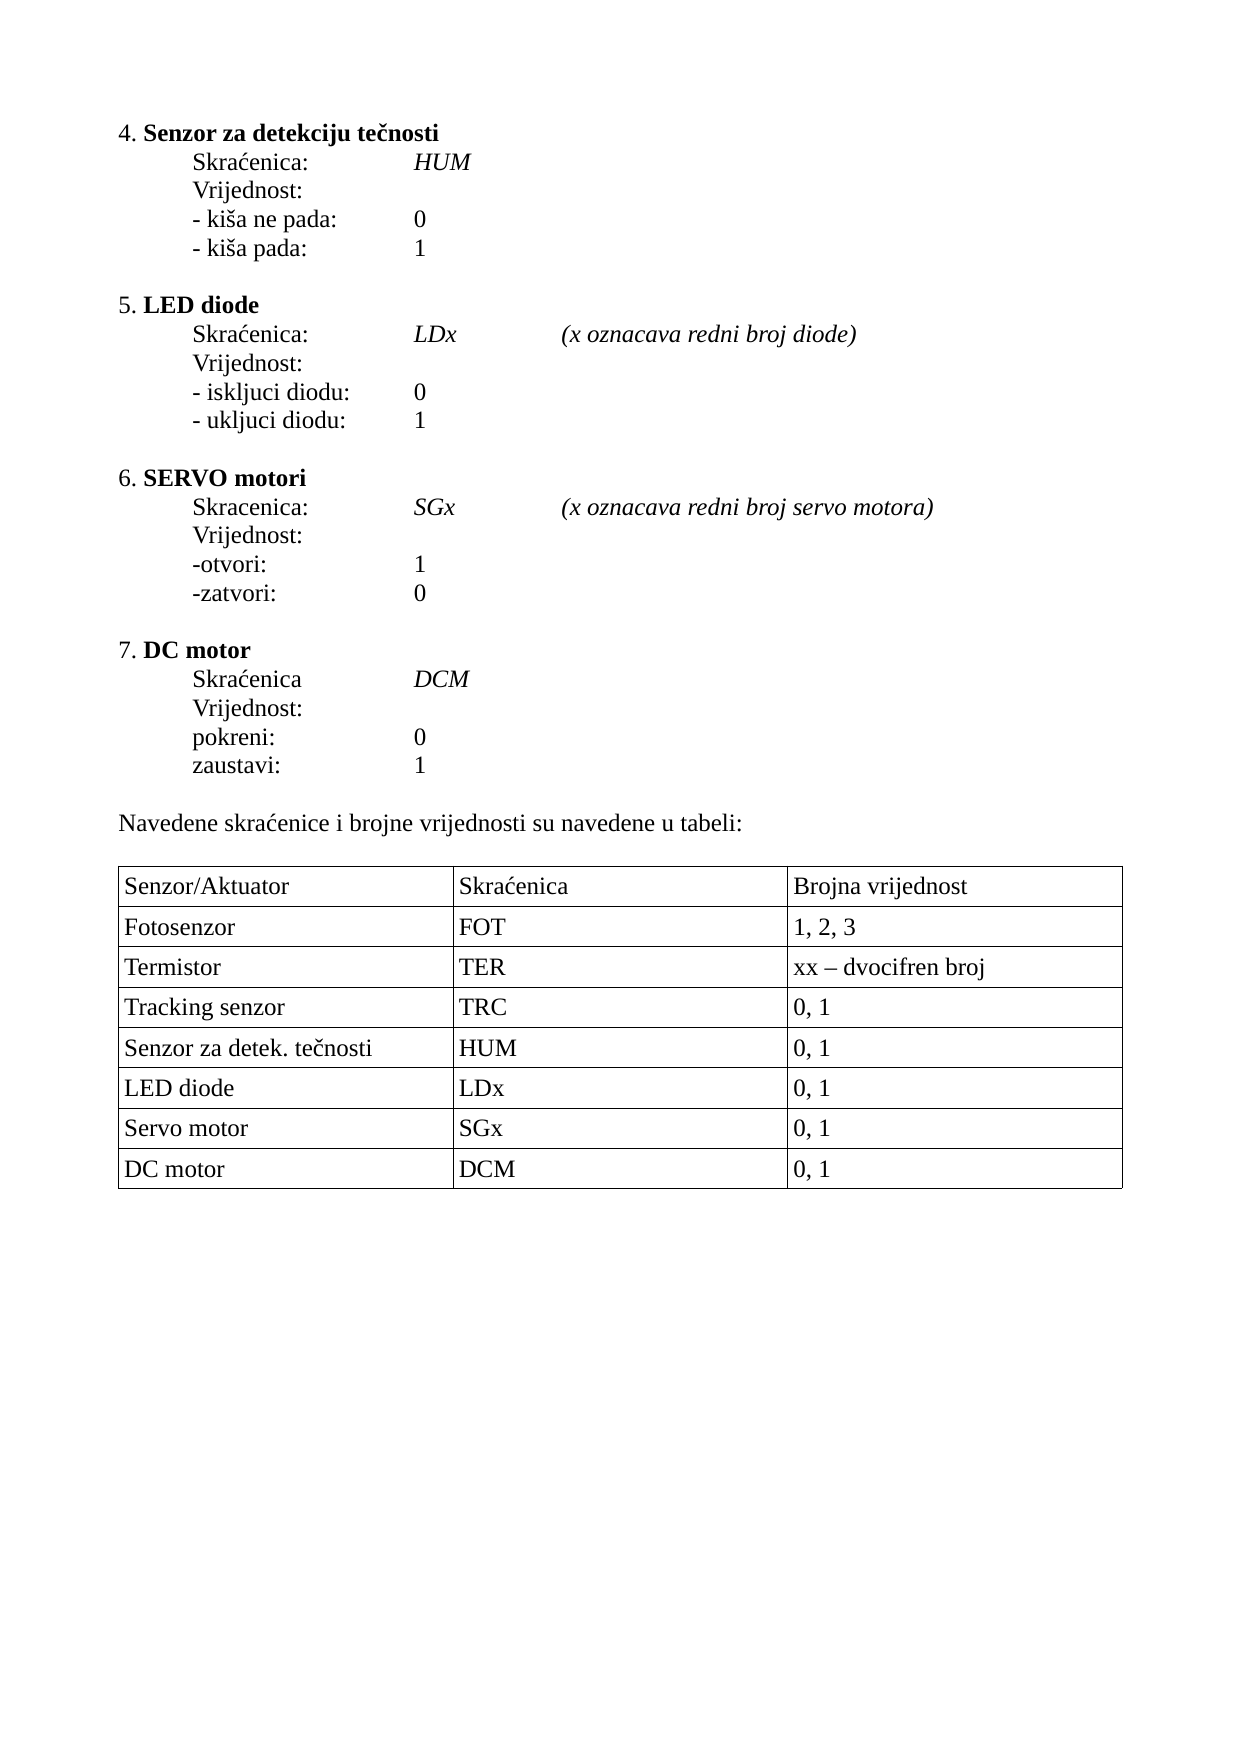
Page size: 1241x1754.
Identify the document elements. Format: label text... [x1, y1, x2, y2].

table_cell FOT [454, 907, 787, 946]
table_cell TER [454, 947, 787, 987]
table_cell 1, 2, 3 [788, 907, 1122, 946]
text - kiša pada: 1 [118, 233, 1122, 262]
table_cell HUM [454, 1028, 787, 1067]
text Vrijednost: [118, 521, 1122, 549]
text -otvori: 1 [118, 549, 1122, 578]
table_cell 0, 1 [788, 988, 1122, 1027]
table_cell 0, 1 [788, 1149, 1122, 1188]
table_cell xx – dvocifren broj [788, 947, 1122, 987]
table_header Senzor/Aktuator [119, 867, 453, 906]
table_header Brojna vrijednost [788, 867, 1122, 906]
text pokreni: 0 [118, 722, 1122, 751]
text Vrijednost: [118, 693, 1122, 722]
table_cell LED diode [119, 1068, 453, 1107]
table_cell 0, 1 [788, 1028, 1122, 1067]
text Navedene skraćenice i brojne vrijednosti su navedene u tabeli: [118, 808, 1122, 837]
text - kiša ne pada: 0 [118, 204, 1122, 233]
text 7. DC motor [118, 636, 1122, 664]
table_cell 0, 1 [788, 1109, 1122, 1148]
text - iskljuci diodu: 0 [118, 377, 1122, 406]
text Skraćenica DCM [118, 664, 1122, 693]
text 6. SERVO motori [118, 463, 1122, 492]
table_cell Fotosenzor [119, 907, 453, 946]
text Skraćenica: HUM [118, 147, 1122, 176]
text Vrijednost: [118, 176, 1122, 204]
text Skracenica: SGx (x oznacava redni broj servo motora) [118, 492, 1122, 521]
table_cell Servo motor [119, 1109, 453, 1148]
table_cell Tracking senzor [119, 988, 453, 1027]
text Skraćenica: LDx (x oznacava redni broj diode) [118, 319, 1122, 348]
text Vrijednost: [118, 348, 1122, 377]
table_cell TRC [454, 988, 787, 1027]
table_cell LDx [454, 1068, 787, 1107]
text 5. LED diode [118, 291, 1122, 319]
table_cell 0, 1 [788, 1068, 1122, 1107]
table_cell Termistor [119, 947, 453, 987]
text -zatvori: 0 [118, 578, 1122, 607]
text zaustavi: 1 [118, 751, 1122, 779]
table_cell DCM [454, 1149, 787, 1188]
table_header Skraćenica [454, 867, 787, 906]
table_cell SGx [454, 1109, 787, 1148]
text - ukljuci diodu: 1 [118, 406, 1122, 434]
table_cell Senzor za detek. tečnosti [119, 1028, 453, 1067]
text 4. Senzor za detekciju tečnosti [118, 118, 1122, 147]
table_cell DC motor [119, 1149, 453, 1188]
